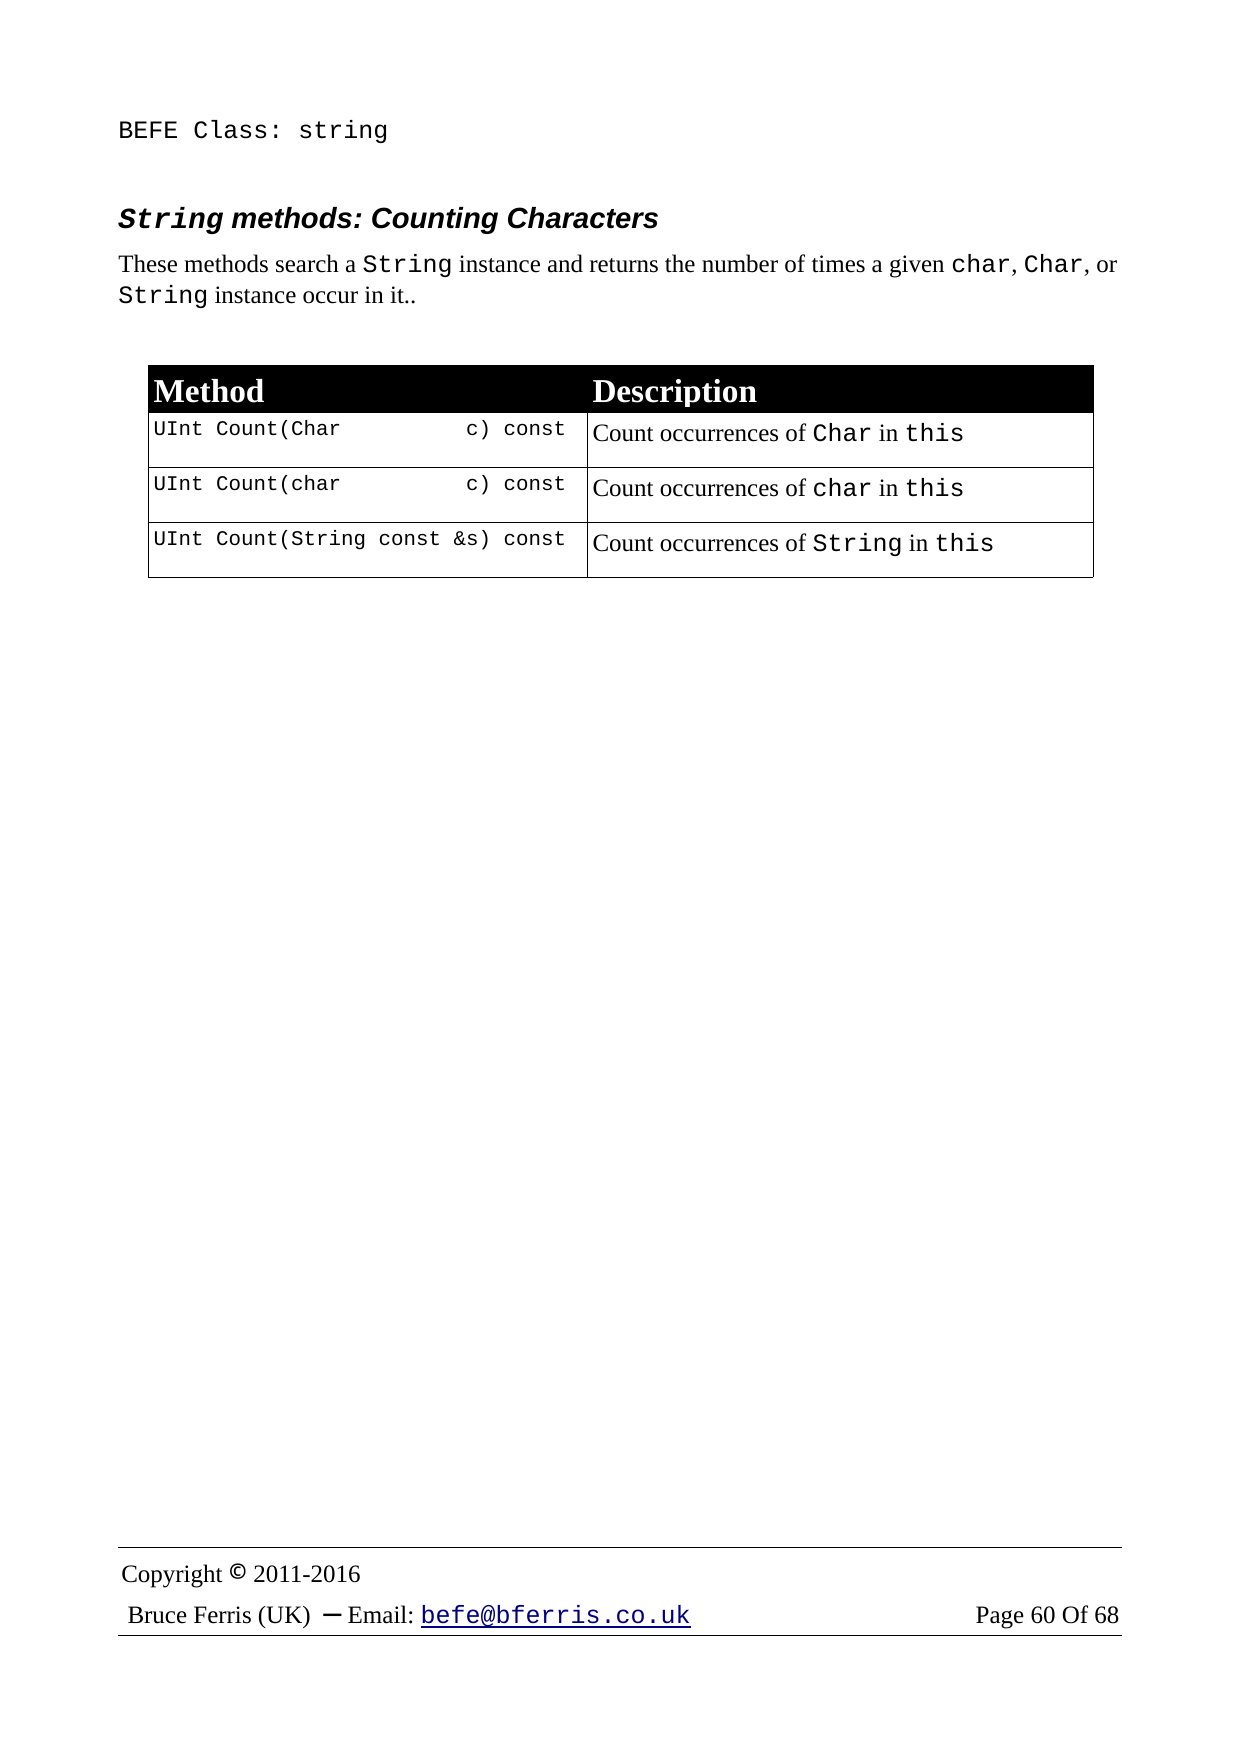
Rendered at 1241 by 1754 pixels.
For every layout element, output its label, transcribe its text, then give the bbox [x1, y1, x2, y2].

table_header Description [588, 366, 1093, 412]
table_cell UInt Count(String const &s) const [149, 523, 587, 577]
table_cell Count occurrences of String in this [588, 523, 1093, 577]
subtitle String methods: Counting Characters [118, 201, 1122, 237]
table_cell UInt Count(char c) const [149, 468, 587, 522]
table_cell Count occurrences of char in this [588, 468, 1093, 522]
text These methods search a String instance and returns the number of times a given char, Char, or String instance occur in it.. [118, 249, 1122, 311]
table_header Method [149, 366, 587, 412]
table_cell UInt Count(Char c) const [149, 413, 587, 467]
table_cell Count occurrences of Char in this [588, 413, 1093, 467]
